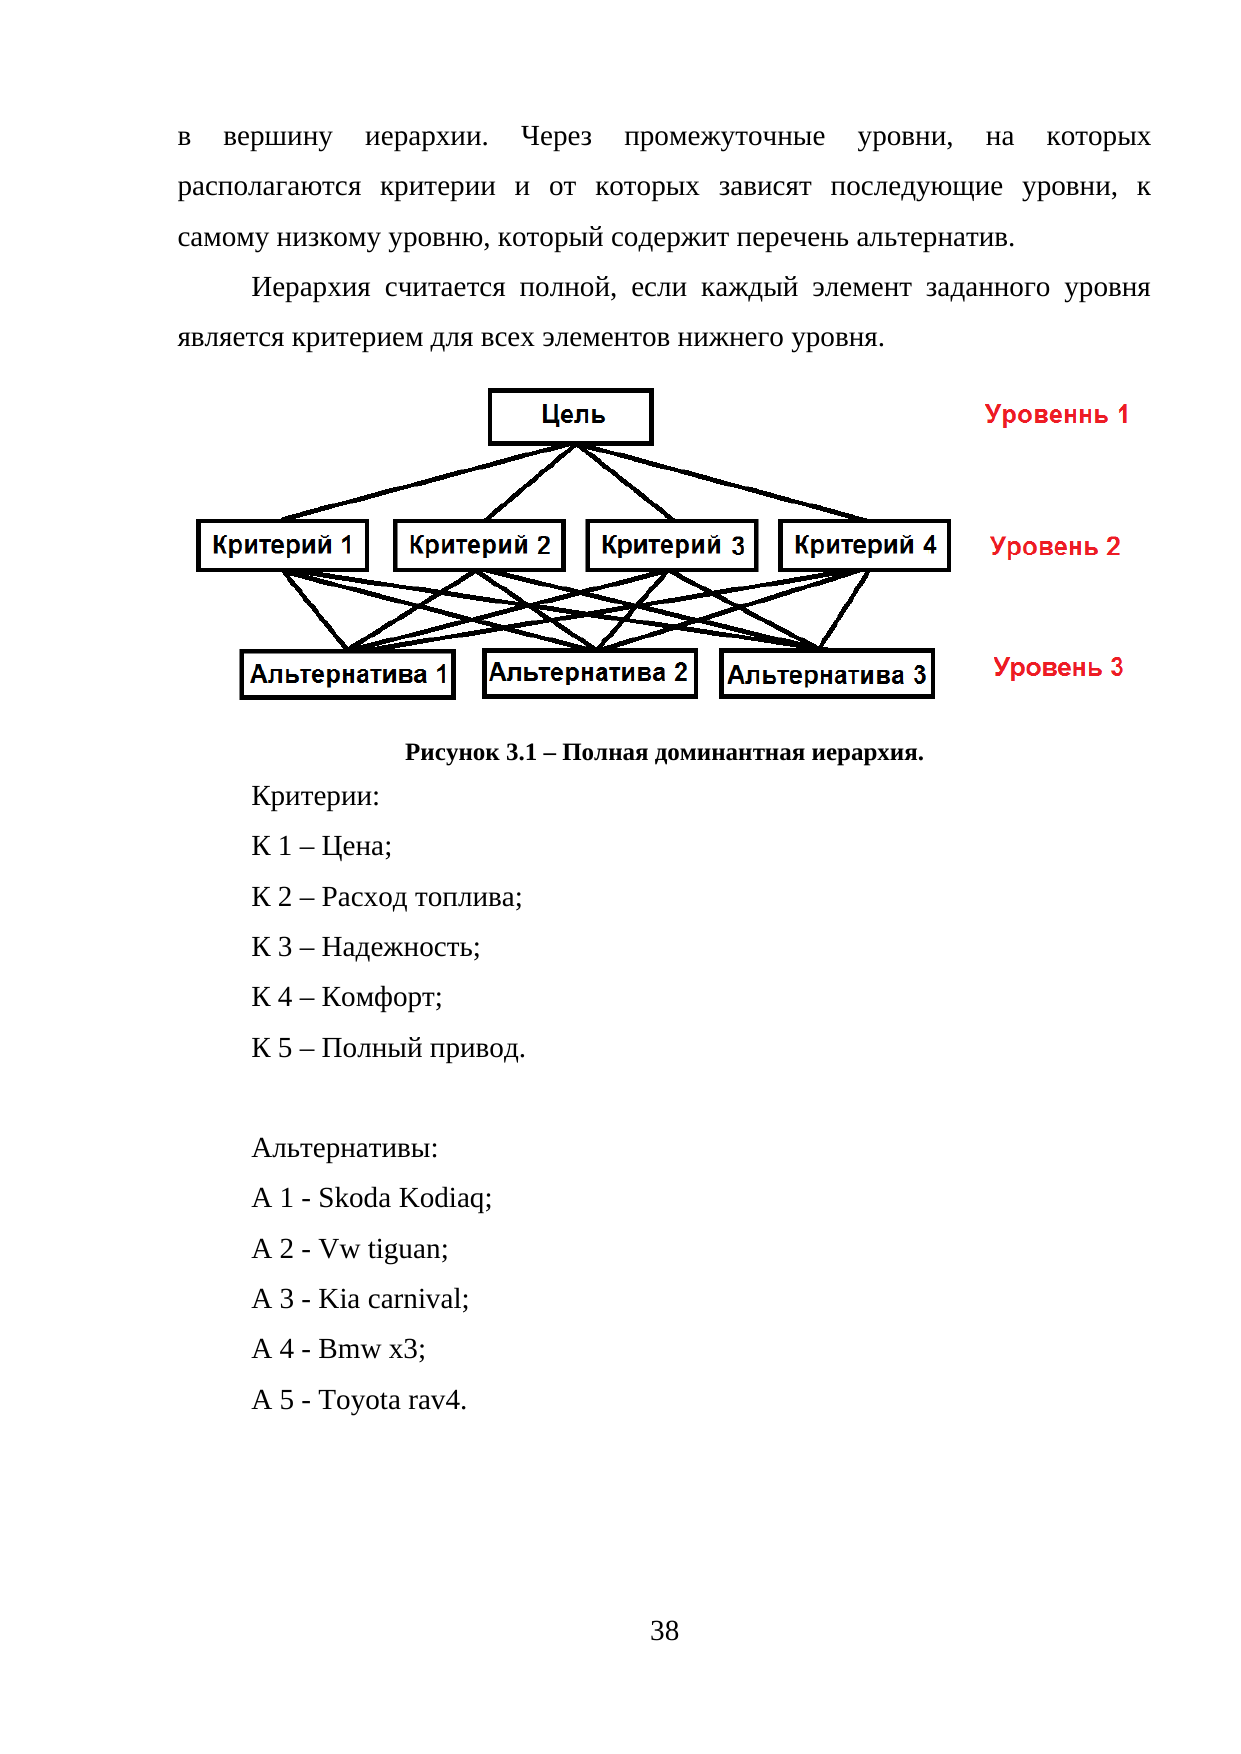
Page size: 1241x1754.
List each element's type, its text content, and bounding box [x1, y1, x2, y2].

text Рисунок 3.1 – Полная доминантная иерархия. [177, 721, 1152, 766]
picture [177, 369, 1152, 721]
text А 3 - Kia carnival; [177, 1281, 1152, 1315]
text А 5 - Toyota rav4. [177, 1382, 1152, 1415]
text К 5 – Полный привод. [177, 1030, 1152, 1063]
text А 2 - Vw tiguan; [177, 1231, 1152, 1264]
text Иерархия считается полной, если каждый элемент заданного уровня является критерием для всех элементов нижнего уровня. [177, 269, 1152, 353]
text К 2 – Расход топлива; [177, 879, 1152, 912]
text Альтернативы: [177, 1130, 1152, 1164]
text А 1 - Skoda Kodiaq; [177, 1181, 1152, 1214]
text А 4 - Bmw x3; [177, 1332, 1152, 1365]
text К 4 – Комфорт; [177, 979, 1152, 1013]
text К 3 – Надежность; [177, 929, 1152, 963]
text К 1 – Цена; [177, 828, 1152, 862]
text Критерии: [177, 778, 1152, 812]
text в вершину иерархии. Через промежуточные уровни, на которых располагаются критерии и от которых зависят последующие уровни, к самому низкому уровню, который содержит перечень альтернатив. [177, 118, 1152, 252]
